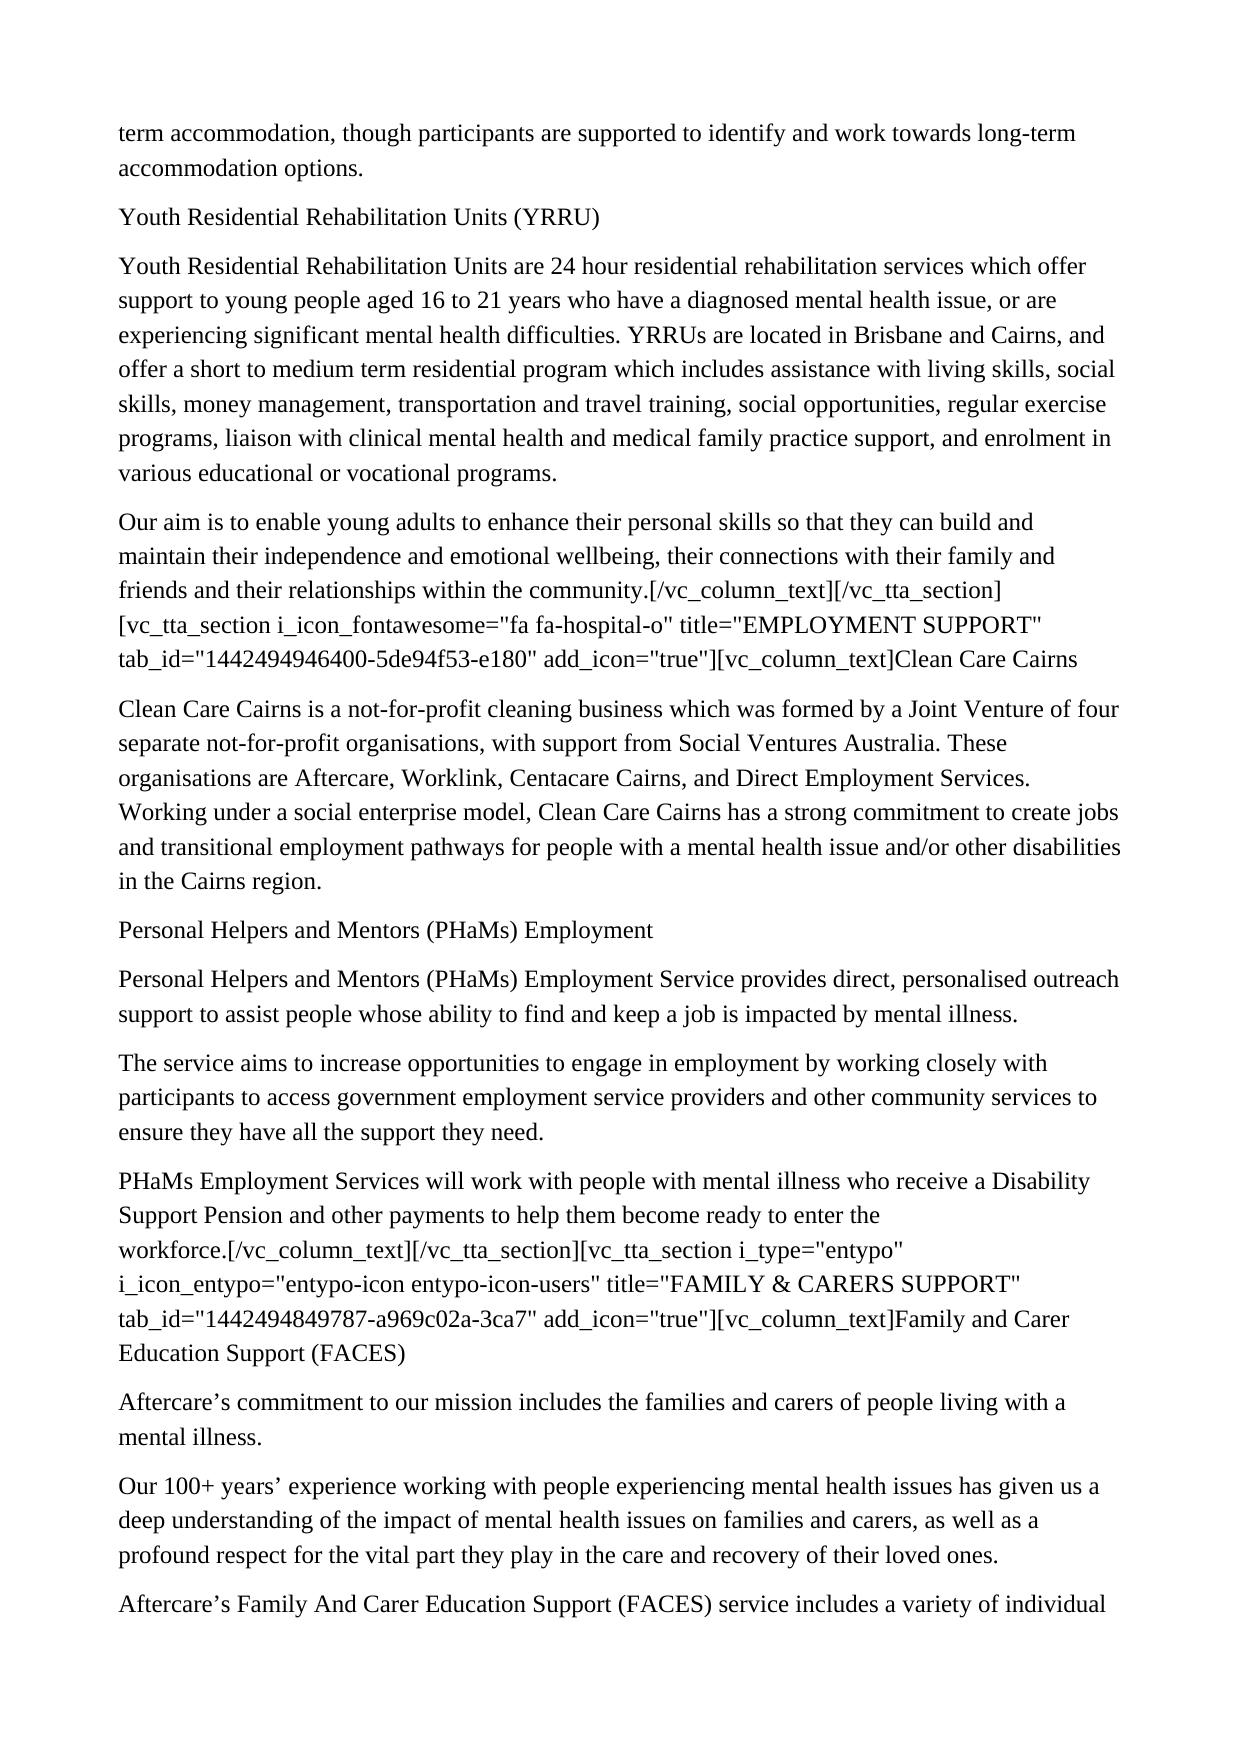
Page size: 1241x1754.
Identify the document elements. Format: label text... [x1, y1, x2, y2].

text PHaMs Employment Services will work with people with mental illness who receive a Disability Support Pension and other payments to help them become ready to enter the workforce.[/vc_column_text][/vc_tta_section][vc_tta_section i_type="entypo" i_icon_entypo="entypo-icon entypo-icon-users" title="FAMILY & CARERS SUPPORT" tab_id="1442494849787-a969c02a-3ca7" add_icon="true"][vc_column_text]Family and Carer Education Support (FACES) [118, 1166, 1122, 1367]
text Youth Residential Rehabilitation Units are 24 hour residential rehabilitation services which offer support to young people aged 16 to 21 years who have a diagnosed mental health issue, or are experiencing significant mental health difficulties. YRRUs are located in Brisbane and Cairns, and offer a short to medium term residential program which includes assistance with living skills, social skills, money management, transportation and travel training, social opportunities, regular exercise programs, liaison with clinical mental health and medical family practice support, and enrolment in various educational or vocational programs. [118, 251, 1122, 486]
text Our aim is to enable young adults to enhance their personal skills so that they can build and maintain their independence and emotional wellbeing, their connections with their family and friends and their relationships within the community.[/vc_column_text][/vc_tta_section][vc_tta_section i_icon_fontawesome="fa fa-hospital-o" title="EMPLOYMENT SUPPORT" tab_id="1442494946400-5de94f53-e180" add_icon="true"][vc_column_text]Clean Care Cairns [118, 507, 1122, 673]
text Personal Helpers and Mentors (PHaMs) Employment [118, 915, 1122, 944]
text Clean Care Cairns is a not-for-profit cleaning business which was formed by a Joint Venture of four separate not-for-profit organisations, with support from Social Ventures Australia. These organisations are Aftercare, Worklink, Centacare Cairns, and Direct Employment Services. Working under a social enterprise model, Clean Care Cairns has a strong commitment to create jobs and transitional employment pathways for people with a mental health issue and/or other disabilities in the Cairns region. [118, 694, 1122, 895]
text Our 100+ years’ experience working with people experiencing mental health issues has given us a deep understanding of the impact of mental health issues on families and carers, as well as a profound respect for the vital part they play in the care and recovery of their loved ones. [118, 1471, 1122, 1568]
text Aftercare’s commitment to our mission includes the families and carers of people living with a mental illness. [118, 1387, 1122, 1450]
text Youth Residential Rehabilitation Units (YRRU) [118, 202, 1122, 230]
text The service aims to increase opportunities to engage in employment by working closely with participants to access government employment service providers and other community services to ensure they have all the support they need. [118, 1048, 1122, 1145]
text Aftercare’s Family And Carer Education Support (FACES) service includes a variety of individual [118, 1589, 1122, 1617]
text term accommodation, though participants are supported to identify and work towards long-term accommodation options. [118, 118, 1122, 181]
text Personal Helpers and Mentors (PHaMs) Employment Service provides direct, personalised outreach support to assist people whose ability to find and keep a job is impacted by mental illness. [118, 964, 1122, 1027]
